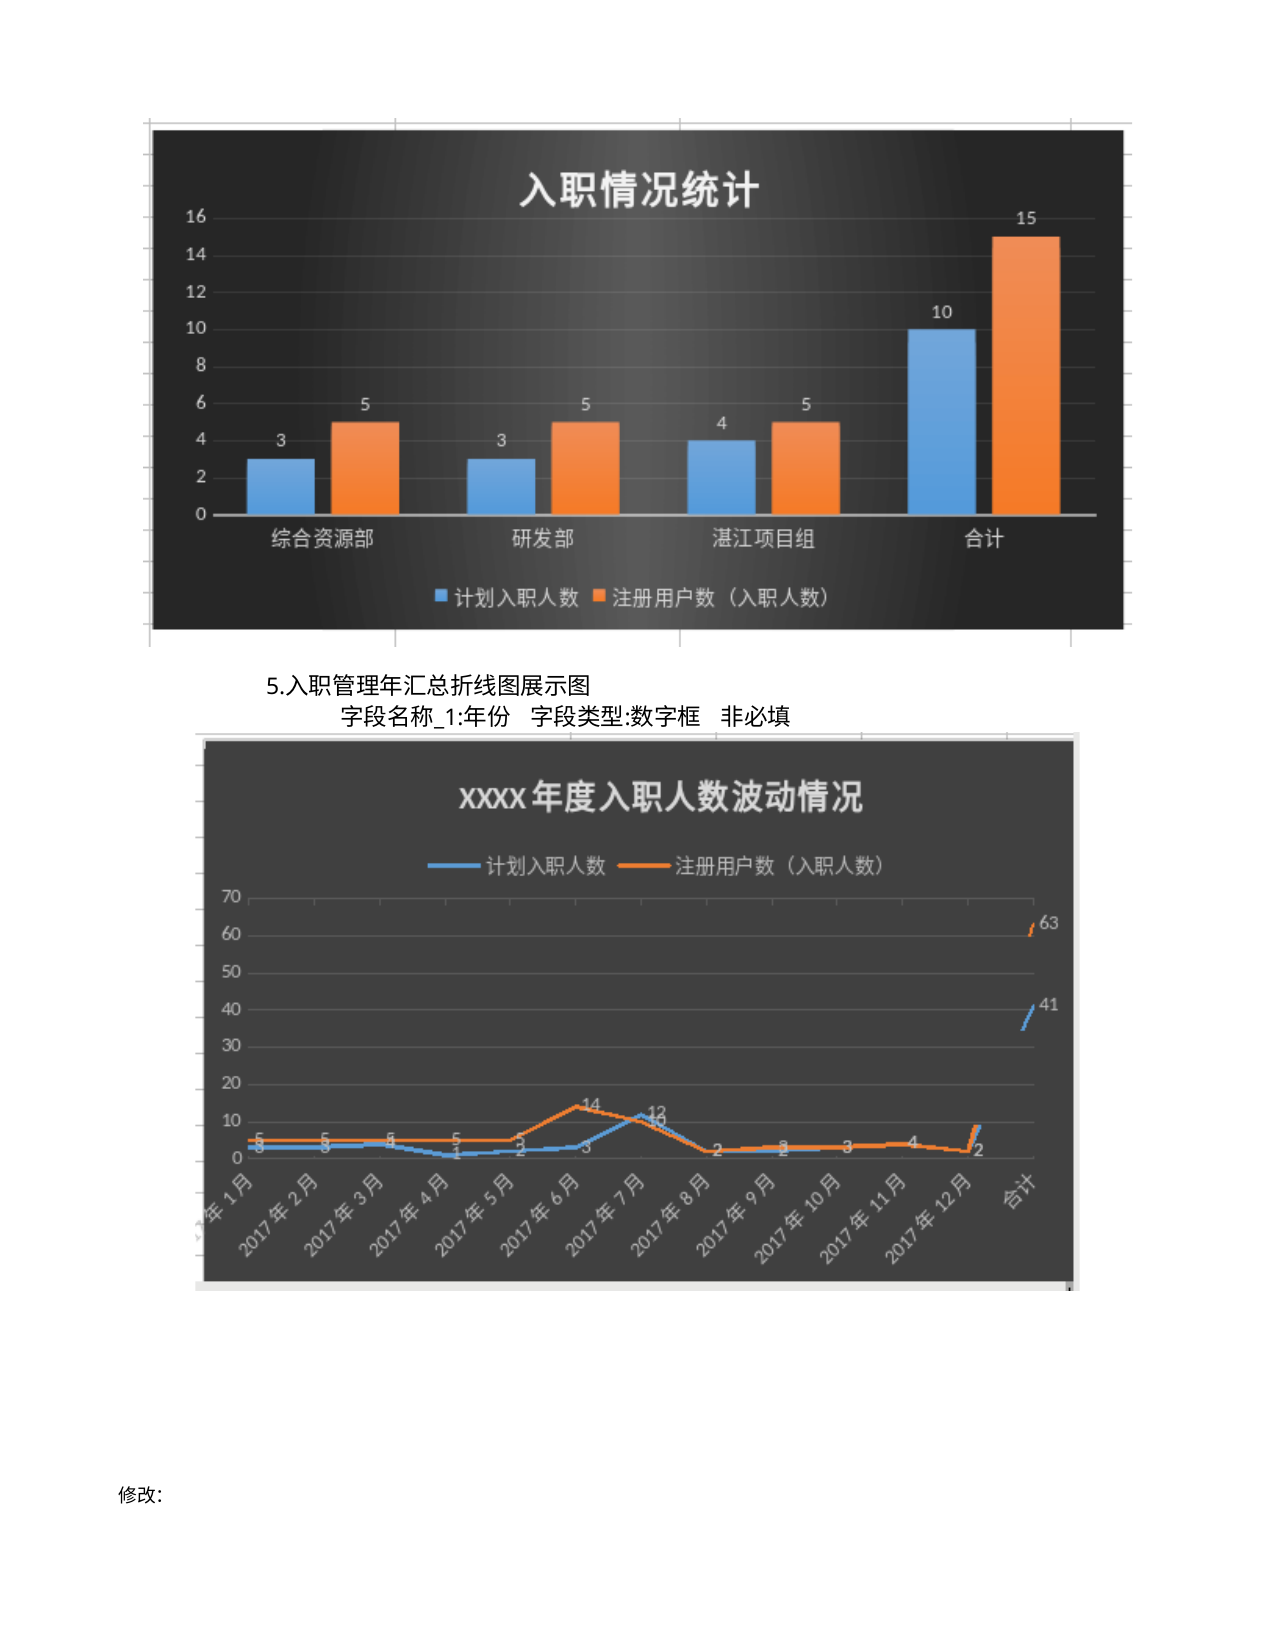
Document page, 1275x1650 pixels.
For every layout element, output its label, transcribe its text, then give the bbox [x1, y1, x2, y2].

picture [195, 732, 1080, 1291]
picture [143, 118, 1133, 647]
text 字段名称_1:年份 字段类型:数字框 非必填 [118, 701, 1157, 732]
text 5.入职管理年汇总折线图展示图 [118, 670, 1157, 701]
text 修改： [118, 1481, 1157, 1508]
